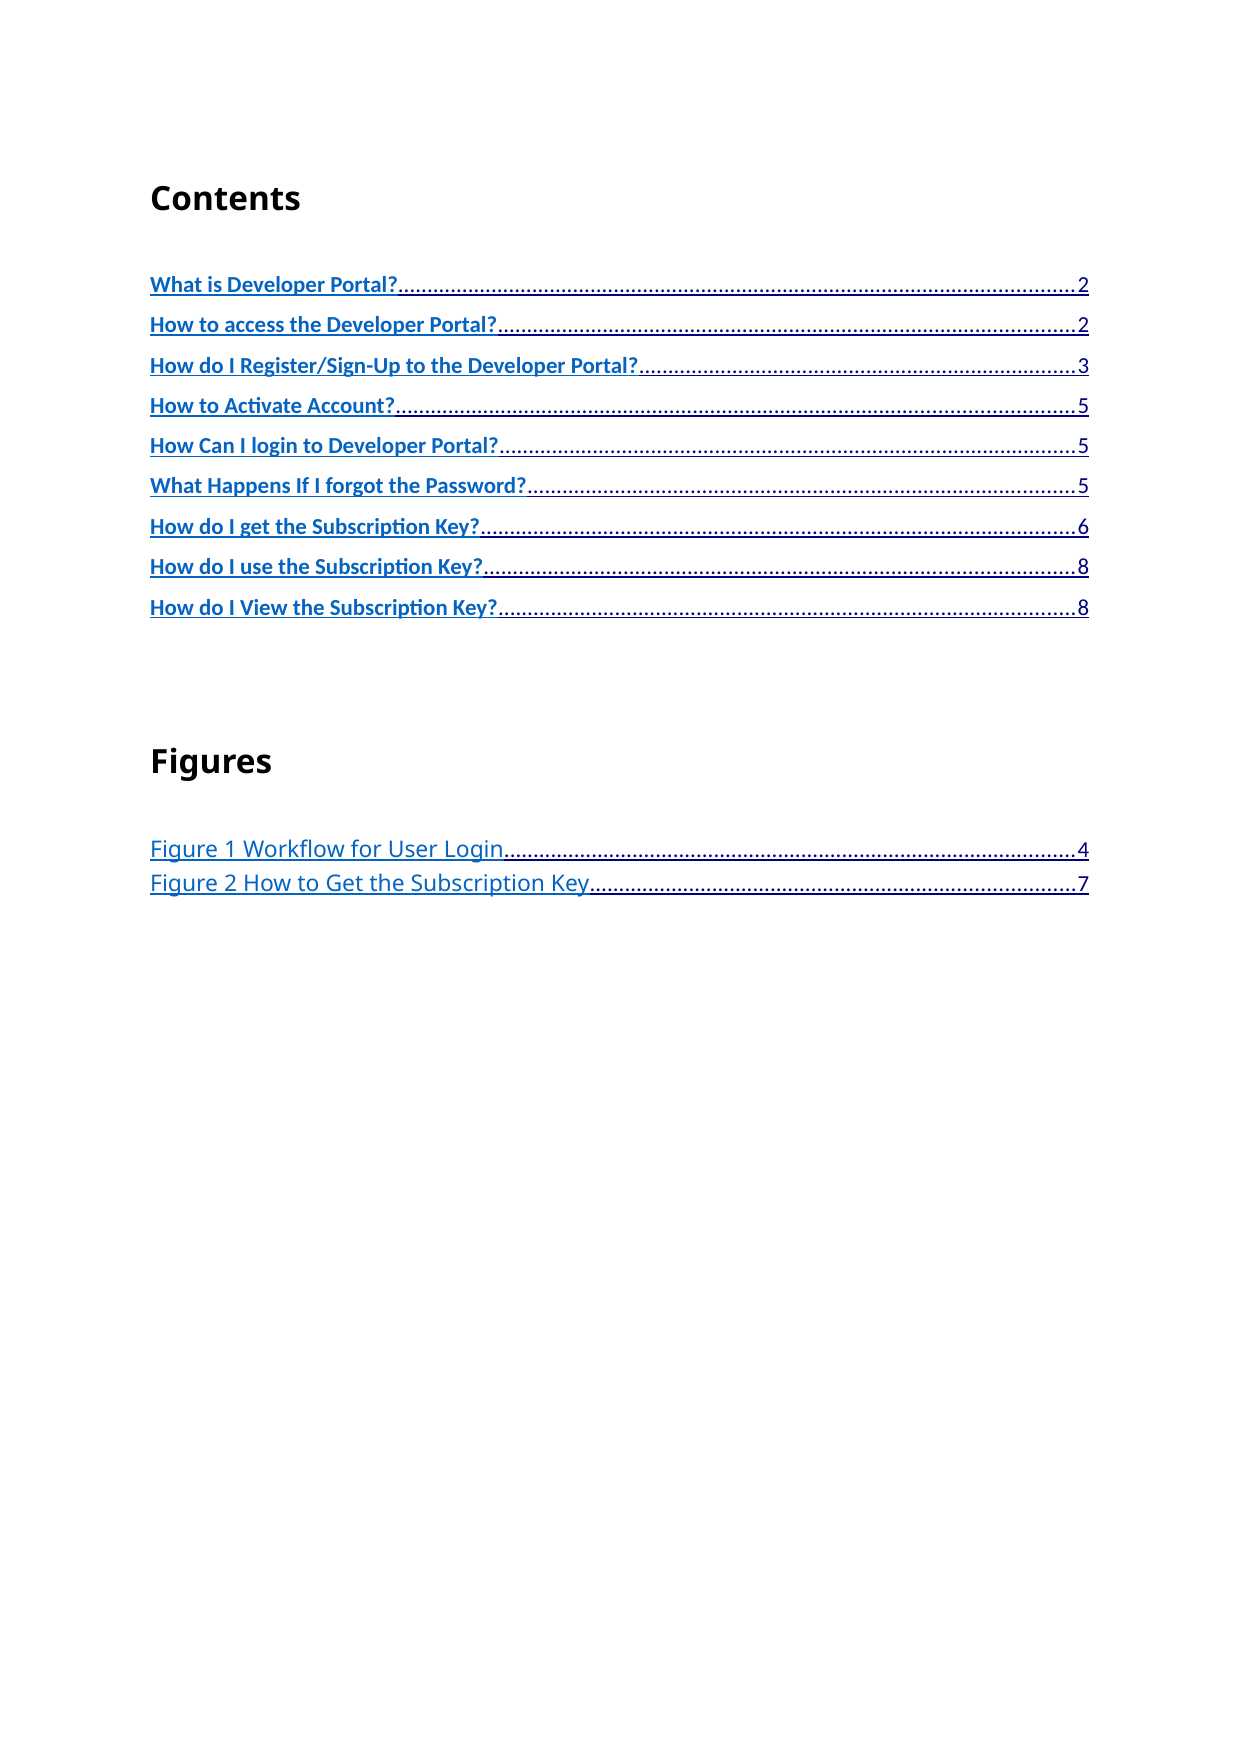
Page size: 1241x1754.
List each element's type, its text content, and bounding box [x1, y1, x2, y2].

text Figure 1 Workflow for User Login 4 [150, 833, 1090, 864]
text How Can I login to Developer Portal? 5 [150, 431, 1090, 459]
text How do I View the Subscription Key? 8 [150, 593, 1090, 621]
text Figure 2 How to Get the Subscription Key 7 [150, 866, 1090, 898]
subtitle Contents [150, 175, 1090, 220]
text What is Developer Portal? 2 [150, 270, 1090, 298]
text What Happens If I forgot the Password? 5 [150, 472, 1090, 500]
text How do I get the Subscription Key? 6 [150, 512, 1090, 540]
text How do I Register/Sign-Up to the Developer Portal? 3 [150, 351, 1090, 379]
text How to Activate Account? 5 [150, 391, 1090, 419]
subtitle Figures [150, 738, 1090, 783]
text How to access the Developer Portal? 2 [150, 310, 1090, 338]
text How do I use the Subscription Key? 8 [150, 552, 1090, 580]
